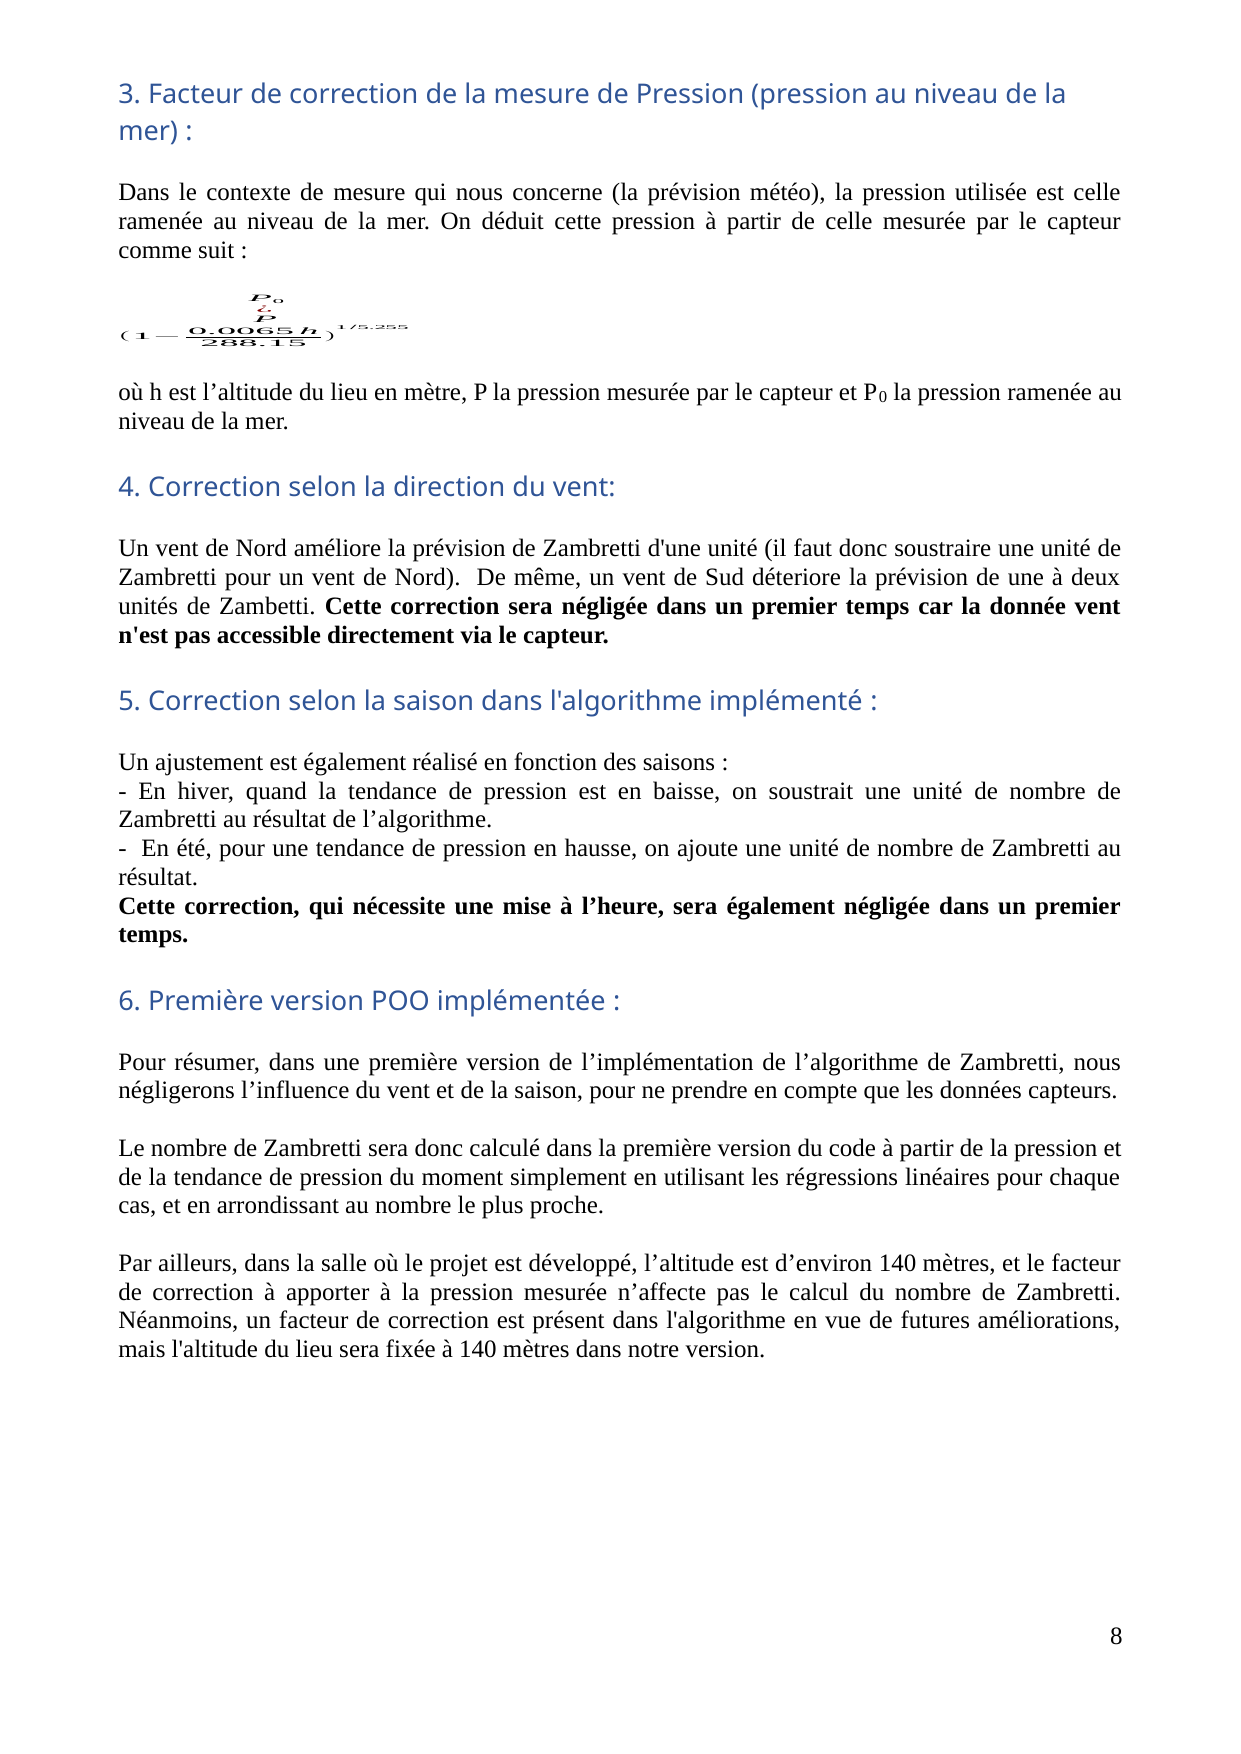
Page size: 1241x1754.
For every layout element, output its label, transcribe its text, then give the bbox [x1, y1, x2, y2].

text - En été, pour une tendance de pression en hausse, on ajoute une unité de nombre de Zambretti au résultat. [118, 833, 1122, 891]
text Dans le contexte de mesure qui nous concerne (la prévision météo), la pression utilisée est celle ramenée au niveau de la mer. On déduit cette pression à partir de celle mesurée par le capteur comme suit : [118, 177, 1122, 264]
text Le nombre de Zambretti sera donc calculé dans la première version du code à partir de la pression et de la tendance de pression du moment simplement en utilisant les régressions linéaires pour chaque cas, et en arrondissant au nombre le plus proche. [118, 1133, 1122, 1219]
subtitle 6. Première version POO implémentée : [118, 981, 1122, 1018]
text où h est l’altitude du lieu en mètre, P la pression mesurée par le capteur et P0 la pression ramenée au niveau de la mer. [118, 377, 1122, 435]
text - En hiver, quand la tendance de pression est en baisse, on soustrait une unité de nombre de Zambretti au résultat de l’algorithme. [118, 776, 1122, 833]
subtitle 4. Correction selon la direction du vent: [118, 468, 1122, 505]
text Pour résumer, dans une première version de l’implémentation de l’algorithme de Zambretti, nous négligerons l’influence du vent et de la saison, pour ne prendre en compte que les données capteurs. [118, 1047, 1122, 1104]
text Un ajustement est également réalisé en fonction des saisons : [118, 747, 1122, 776]
text Cette correction, qui nécessite une mise à l’heure, sera également négligée dans un premier temps. [118, 891, 1122, 948]
subtitle 3. Facteur de correction de la mesure de Pression (pression au niveau de la mer) : [118, 75, 1122, 149]
text Un vent de Nord améliore la prévision de Zambretti d'une unité (il faut donc soustraire une unité de Zambretti pour un vent de Nord). De même, un vent de Sud déteriore la prévision de une à deux unités de Zambetti. Cette correction sera négligée dans un premier temps car la donnée vent n'est pas accessible directement via le capteur. [118, 533, 1122, 648]
subtitle 5. Correction selon la saison dans l'algorithme implémenté : [118, 681, 1122, 718]
text Par ailleurs, dans la salle où le projet est développé, l’altitude est d’environ 140 mètres, et le facteur de correction à apporter à la pression mesurée n’affecte pas le calcul du nombre de Zambretti. Néanmoins, un facteur de correction est présent dans l'algorithme en vue de futures améliorations, mais l'altitude du lieu sera fixée à 140 mètres dans notre version. [118, 1248, 1122, 1363]
